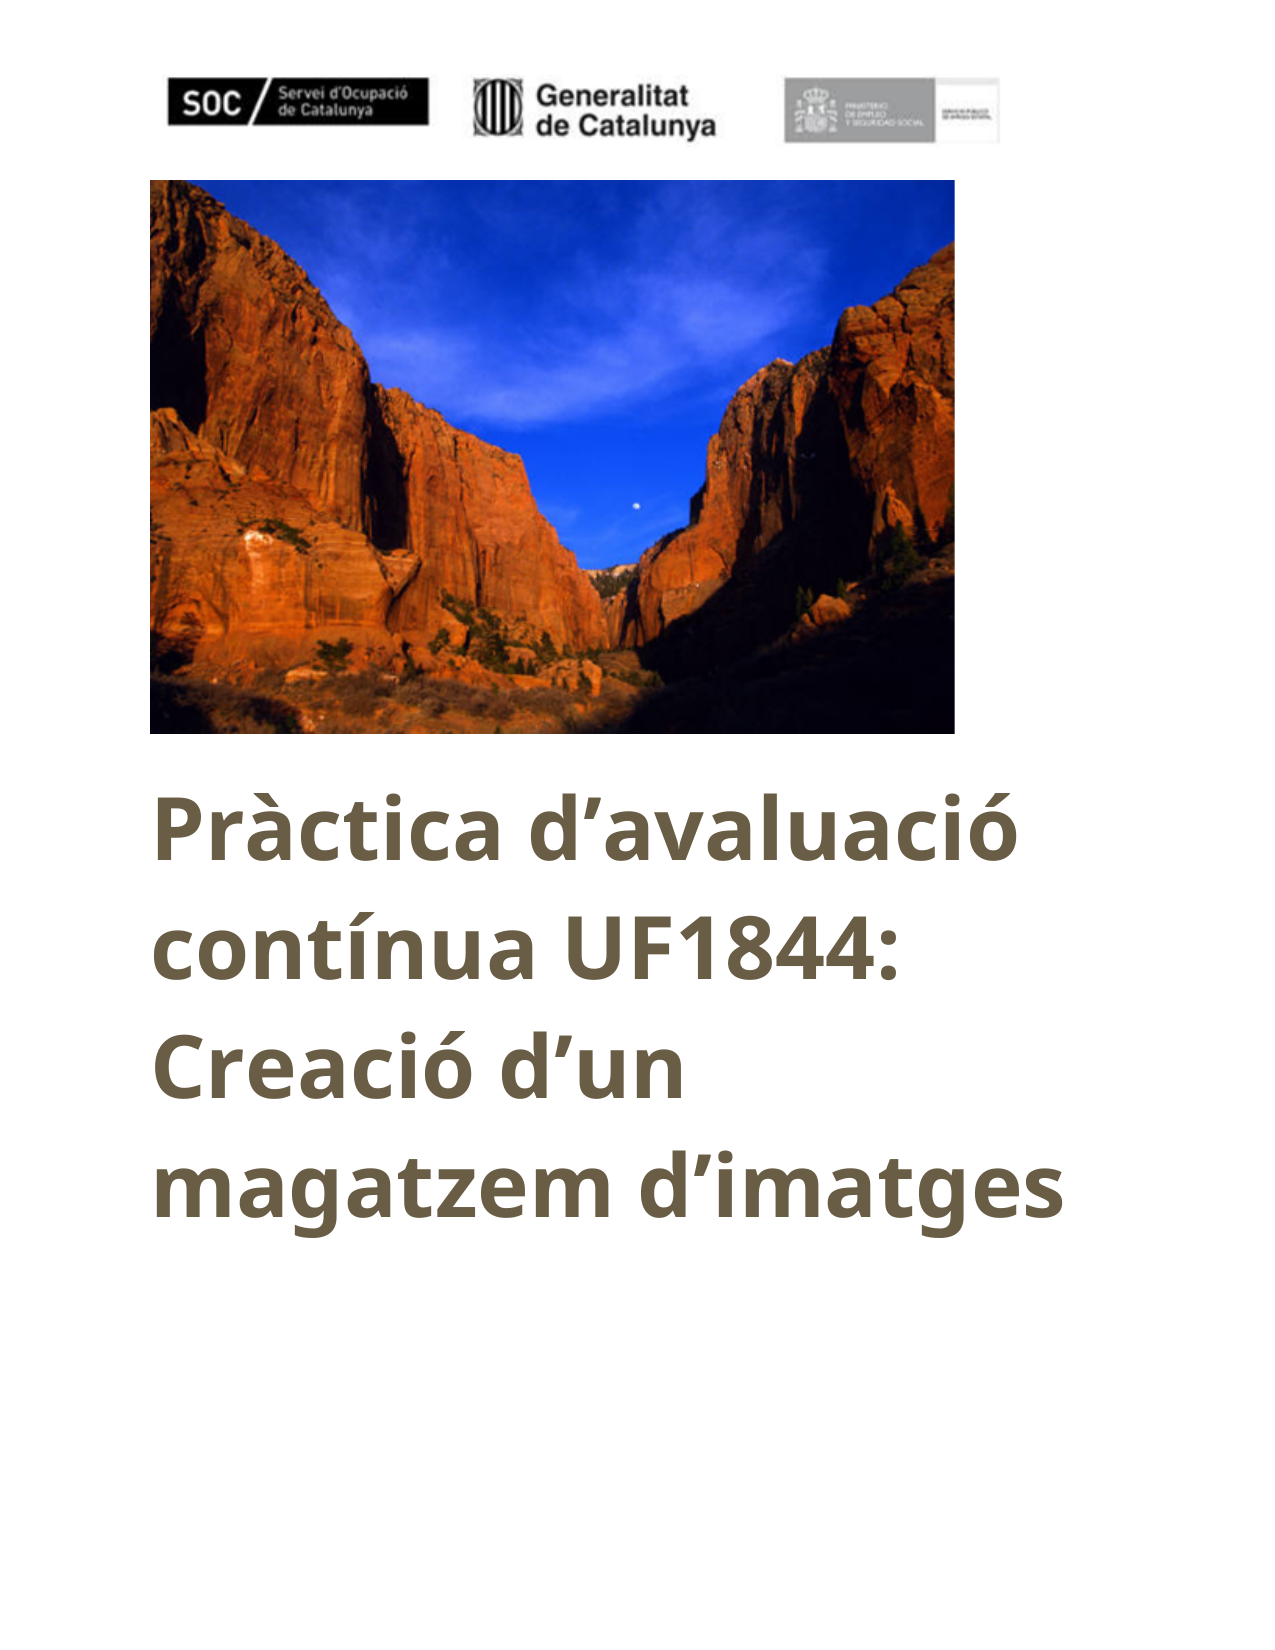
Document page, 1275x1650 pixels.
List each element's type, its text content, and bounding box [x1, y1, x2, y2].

picture [150, 62, 1036, 147]
title Pràctica d’avaluació contínua UF1844: Creació d’un magatzem d’imatges [150, 767, 1125, 1243]
picture [150, 180, 955, 734]
